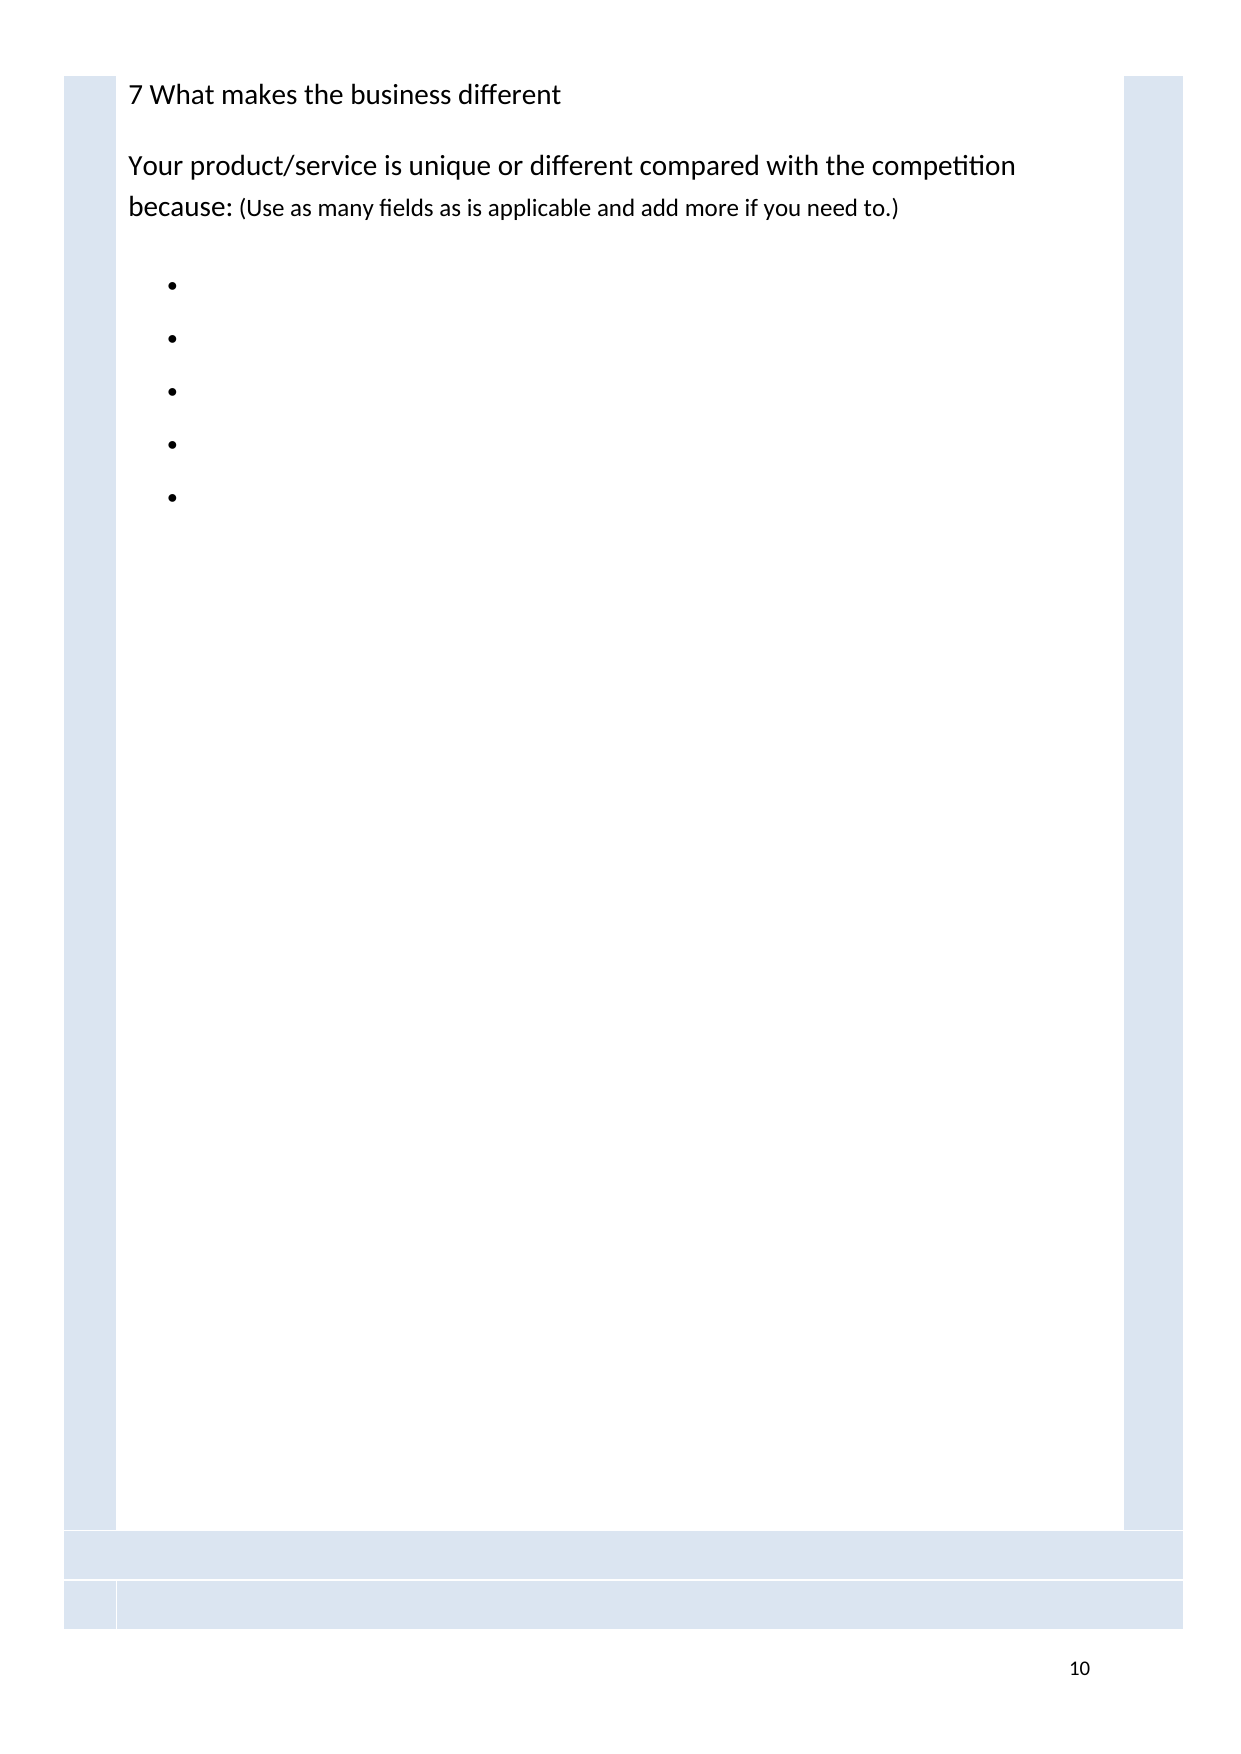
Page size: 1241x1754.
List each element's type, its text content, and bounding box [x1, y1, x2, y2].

table_cell [117, 1581, 1183, 1629]
table_cell [64, 1531, 1183, 1579]
table_header [64, 76, 116, 1530]
table_cell [64, 1581, 116, 1629]
table_cell 7 What makes the business different Your product/service is unique or different compared with the competition because: (Use as many fields as is applicable and add more if you need to.) [117, 76, 1123, 1530]
table_cell [1124, 76, 1183, 1530]
